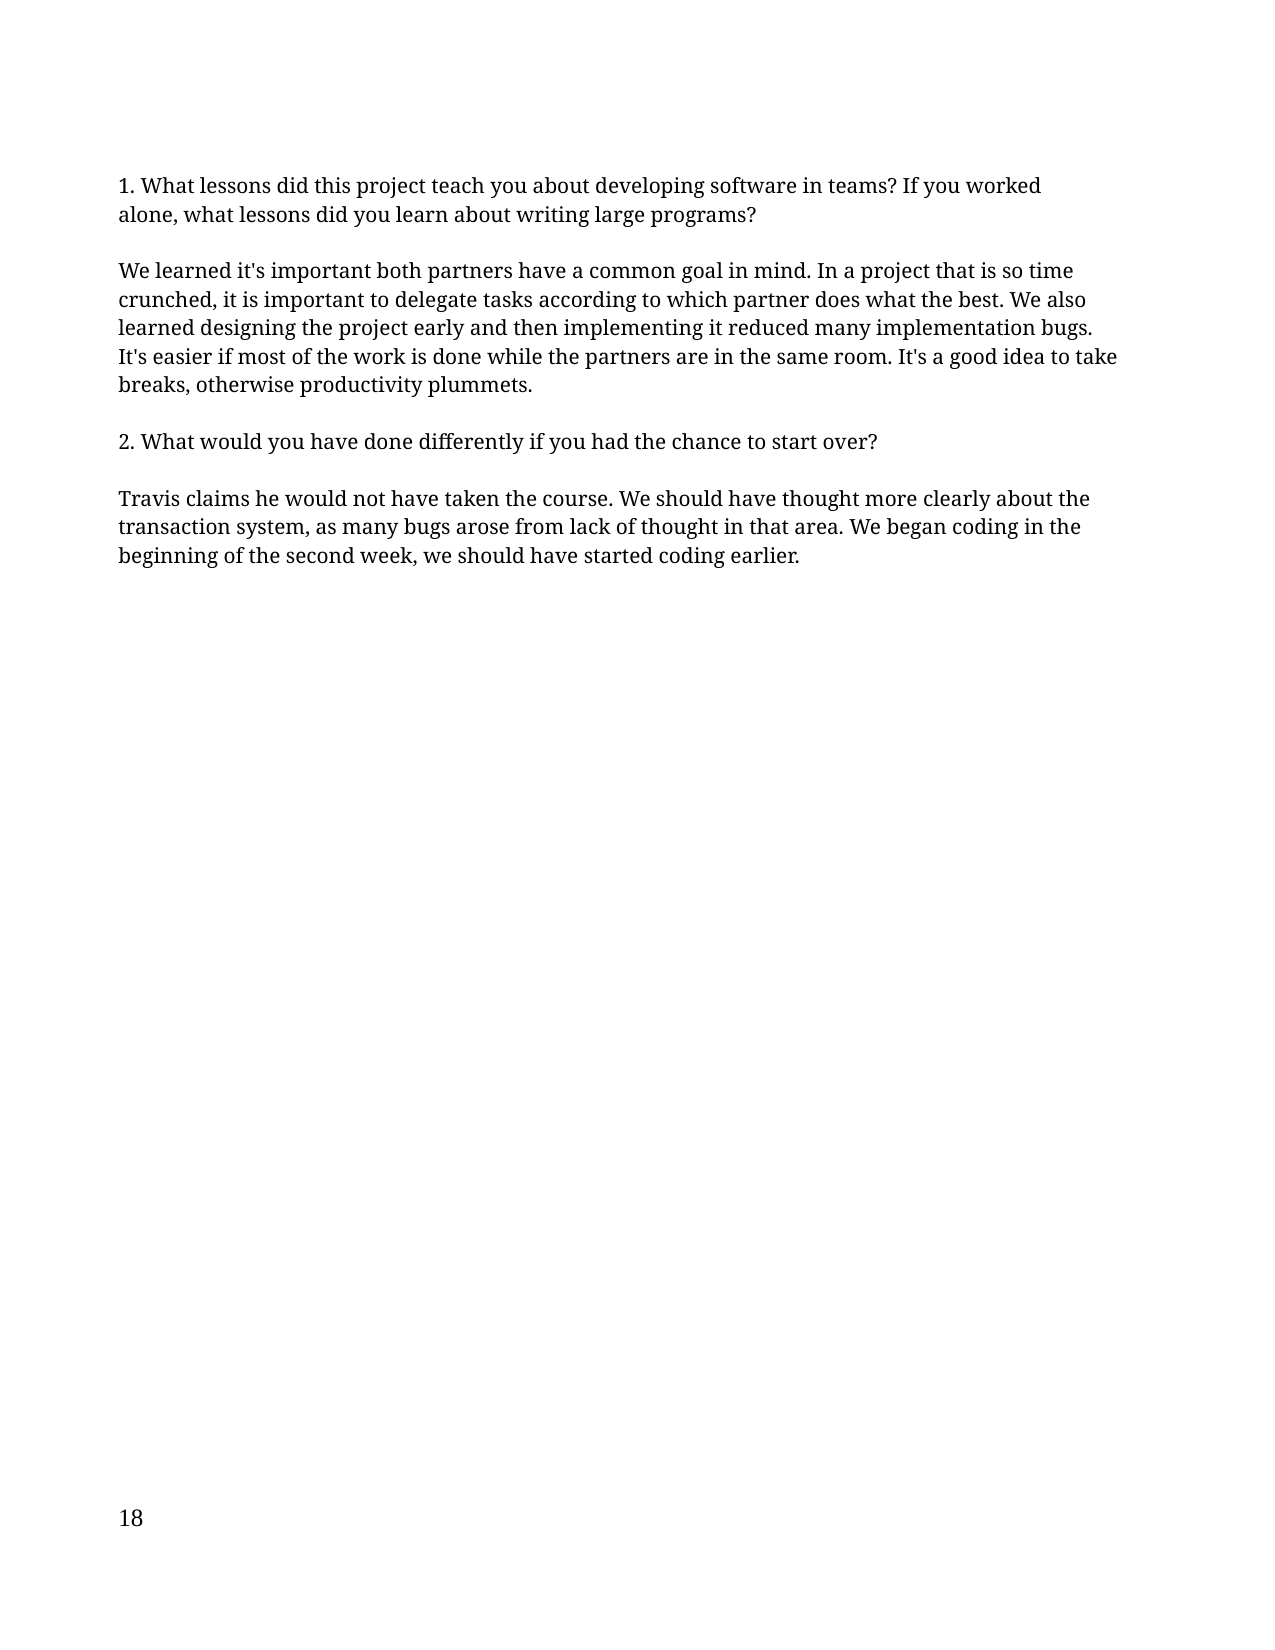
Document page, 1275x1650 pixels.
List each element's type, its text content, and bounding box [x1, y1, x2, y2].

text 2. What would you have done differently if you had the chance to start over? [118, 427, 1157, 456]
text alone, what lessons did you learn about writing large programs? [118, 200, 1157, 228]
text We learned it's important both partners have a common goal in mind. In a project that is so time crunched, it is important to delegate tasks according to which partner does what the best. We also learned designing the project early and then implementing it reduced many implementation bugs. [118, 257, 1157, 342]
text Travis claims he would not have taken the course. We should have thought more clearly about the transaction system, as many bugs arose from lack of thought in that area. We began coding in the beginning of the second week, we should have started coding earlier. [118, 484, 1157, 569]
text It's easier if most of the work is done while the partners are in the same room. It's a good idea to take breaks, otherwise productivity plummets. [118, 342, 1157, 399]
text 1. What lessons did this project teach you about developing software in teams? If you worked [118, 171, 1157, 200]
